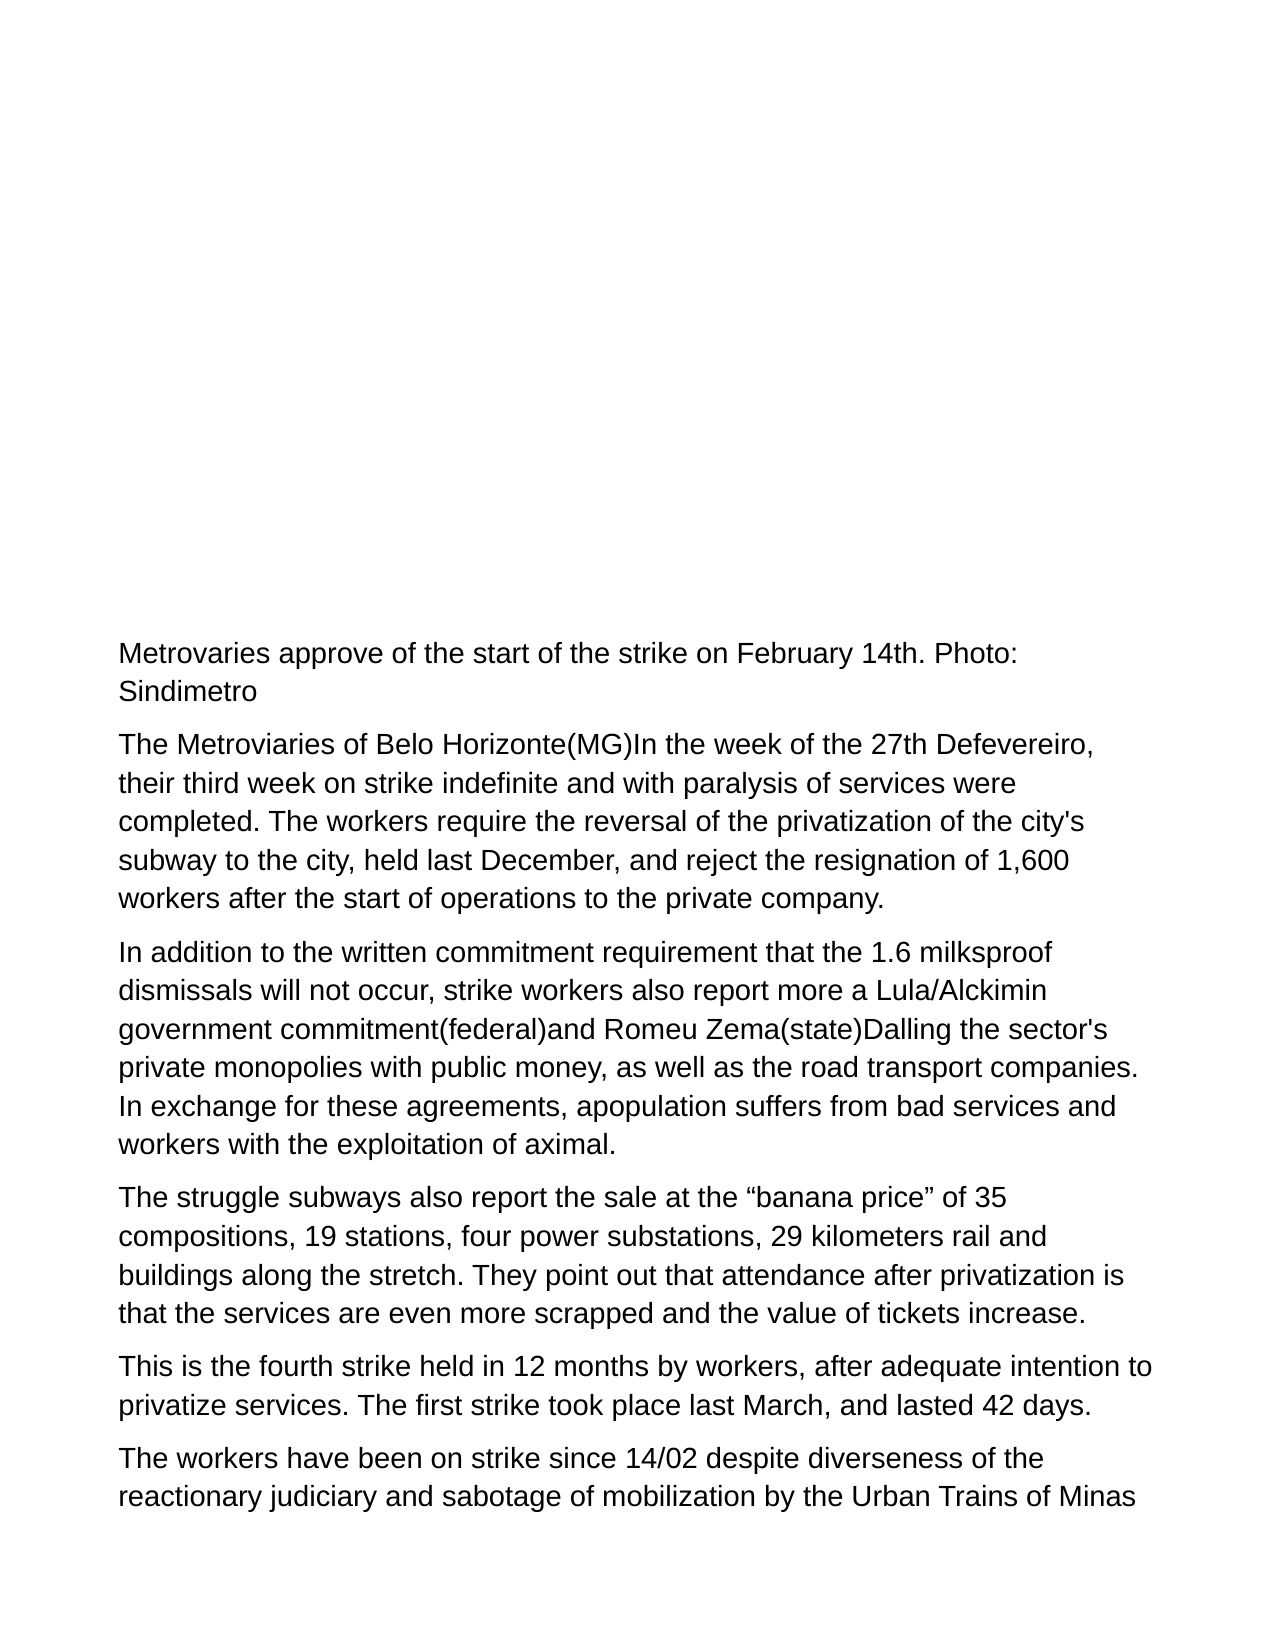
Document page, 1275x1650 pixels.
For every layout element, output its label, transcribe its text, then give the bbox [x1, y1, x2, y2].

text This is the fourth strike held in 12 months by workers, after adequate intention to privatize services. The first strike took place last March, and lasted 42 days. [118, 1349, 1157, 1421]
text The workers have been on strike since 14/02 despite diverseness of the reactionary judiciary and sabotage of mobilization by the Urban Trains of Minas [118, 1441, 1157, 1513]
text The struggle subways also report the sale at the “banana price” of 35 compositions, 19 stations, four power substations, 29 kilometers rail and buildings along the stretch. They point out that attendance after privatization is that the services are even more scrapped and the value of tickets increase. [118, 1180, 1157, 1329]
text The Metroviaries of Belo Horizonte(MG)In the week of the 27th Defevereiro, their third week on strike indefinite and with paralysis of services were completed. The workers require the reversal of the privatization of the city's subway to the city, held last December, and reject the resignation of 1,600 workers after the start of operations to the private company. [118, 727, 1157, 915]
text Metrovaries approve of the start of the strike on February 14th. Photo: Sindimetro [118, 118, 1157, 708]
text In addition to the written commitment requirement that the 1.6 milksproof dismissals will not occur, strike workers also report more a Lula/Alckimin government commitment(federal)and Romeu Zema(state)Dalling the sector's private monopolies with public money, as well as the road transport companies. In exchange for these agreements, apopulation suffers from bad services and workers with the exploitation of aximal. [118, 934, 1157, 1161]
